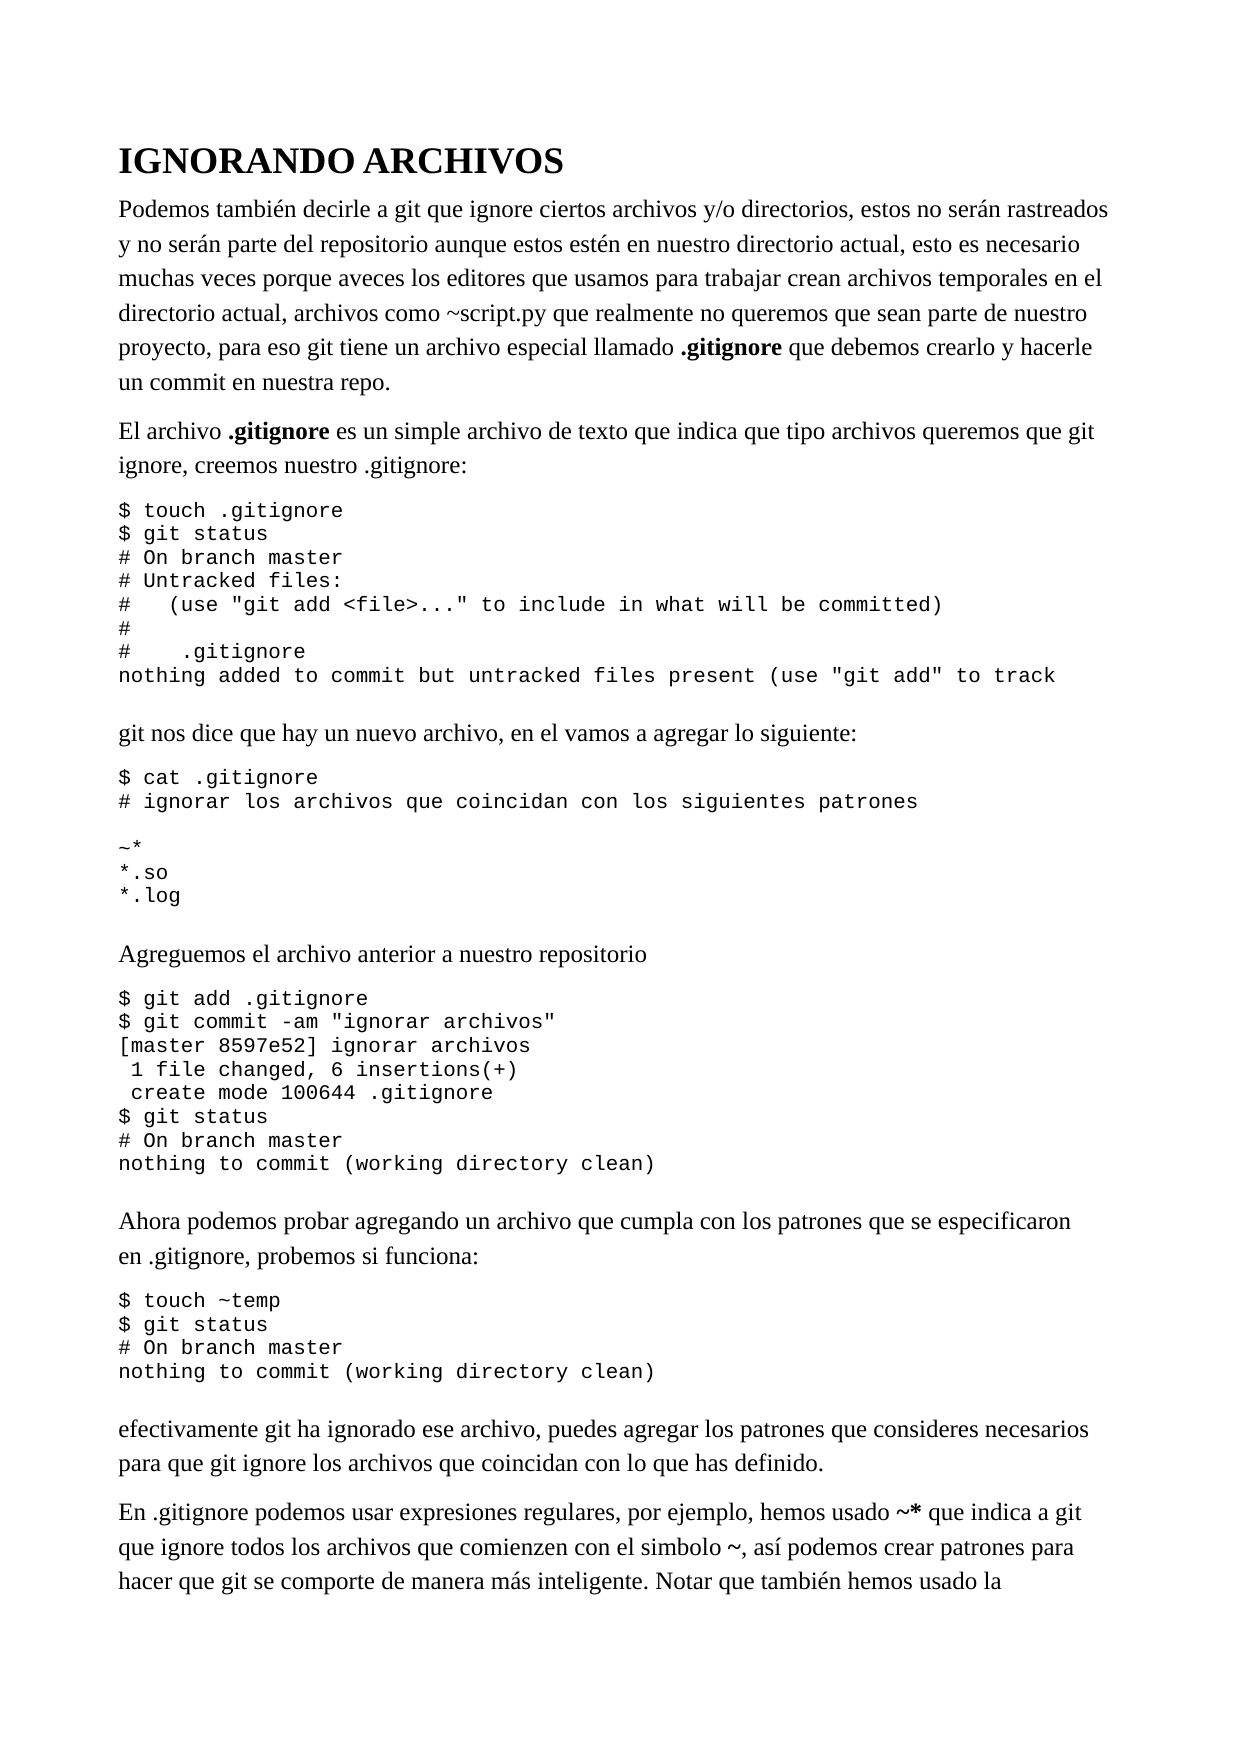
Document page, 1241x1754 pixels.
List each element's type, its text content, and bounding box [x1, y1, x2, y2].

text [master 8597e52] ignorar archivos [118, 1035, 1122, 1059]
text # .gitignore [118, 641, 1122, 665]
text # [118, 618, 1122, 641]
text $ touch ~temp [118, 1290, 1122, 1313]
text El archivo .gitignore es un simple archivo de texto que indica que tipo archivos queremos que git ignore, creemos nuestro .gitignore: [118, 416, 1122, 479]
text $ git status [118, 523, 1122, 547]
text # On branch master [118, 547, 1122, 571]
text $ git status [118, 1106, 1122, 1129]
text # Untracked files: [118, 571, 1122, 594]
text $ cat .gitignore [118, 767, 1122, 791]
text $ git add .gitignore [118, 988, 1122, 1011]
text # ignorar los archivos que coincidan con los siguientes patrones [118, 791, 1122, 814]
text nothing to commit (working directory clean) [118, 1361, 1122, 1384]
text ~* [118, 838, 1122, 862]
text *.so [118, 862, 1122, 886]
text nothing to commit (working directory clean) [118, 1153, 1122, 1177]
text 1 file changed, 6 insertions(+) [118, 1059, 1122, 1082]
text create mode 100644 .gitignore [118, 1082, 1122, 1106]
text # On branch master [118, 1129, 1122, 1153]
text $ touch .gitignore [118, 499, 1122, 523]
text En .gitignore podemos usar expresiones regulares, por ejemplo, hemos usado ~* que indica a git que ignore todos los archivos que comienzen con el simbolo ~, así podemos crear patrones para hacer que git se comporte de manera más inteligente. Notar que también hemos usado la [118, 1497, 1122, 1595]
text # (use "git add <file>..." to include in what will be committed) [118, 594, 1122, 618]
text $ git status [118, 1313, 1122, 1337]
text nothing added to commit but untracked files present (use "git add" to track [118, 665, 1122, 689]
text Agreguemos el archivo anterior a nuestro repositorio [118, 939, 1122, 967]
subtitle IGNORANDO ARCHIVOS [118, 139, 1122, 182]
text $ git commit -am "ignorar archivos" [118, 1011, 1122, 1035]
text # On branch master [118, 1337, 1122, 1361]
text Ahora podemos probar agregando un archivo que cumpla con los patrones que se especificaron en .gitignore, probemos si funciona: [118, 1206, 1122, 1269]
text Podemos también decirle a git que ignore ciertos archivos y/o directorios, estos no serán rastreados y no serán parte del repositorio aunque estos estén en nuestro directorio actual, esto es necesario muchas veces porque aveces los editores que usamos para trabajar crean archivos temporales en el directorio actual, archivos como ~script.py que realmente no queremos que sean parte de nuestro proyecto, para eso git tiene un archivo especial llamado .gitignore que debemos crearlo y hacerle un commit en nuestra repo. [118, 194, 1122, 396]
text *.log [118, 886, 1122, 909]
text efectivamente git ha ignorado ese archivo, puedes agregar los patrones que consideres necesarios para que git ignore los archivos que coincidan con lo que has definido. [118, 1414, 1122, 1477]
text git nos dice que hay un nuevo archivo, en el vamos a agregar lo siguiente: [118, 718, 1122, 747]
